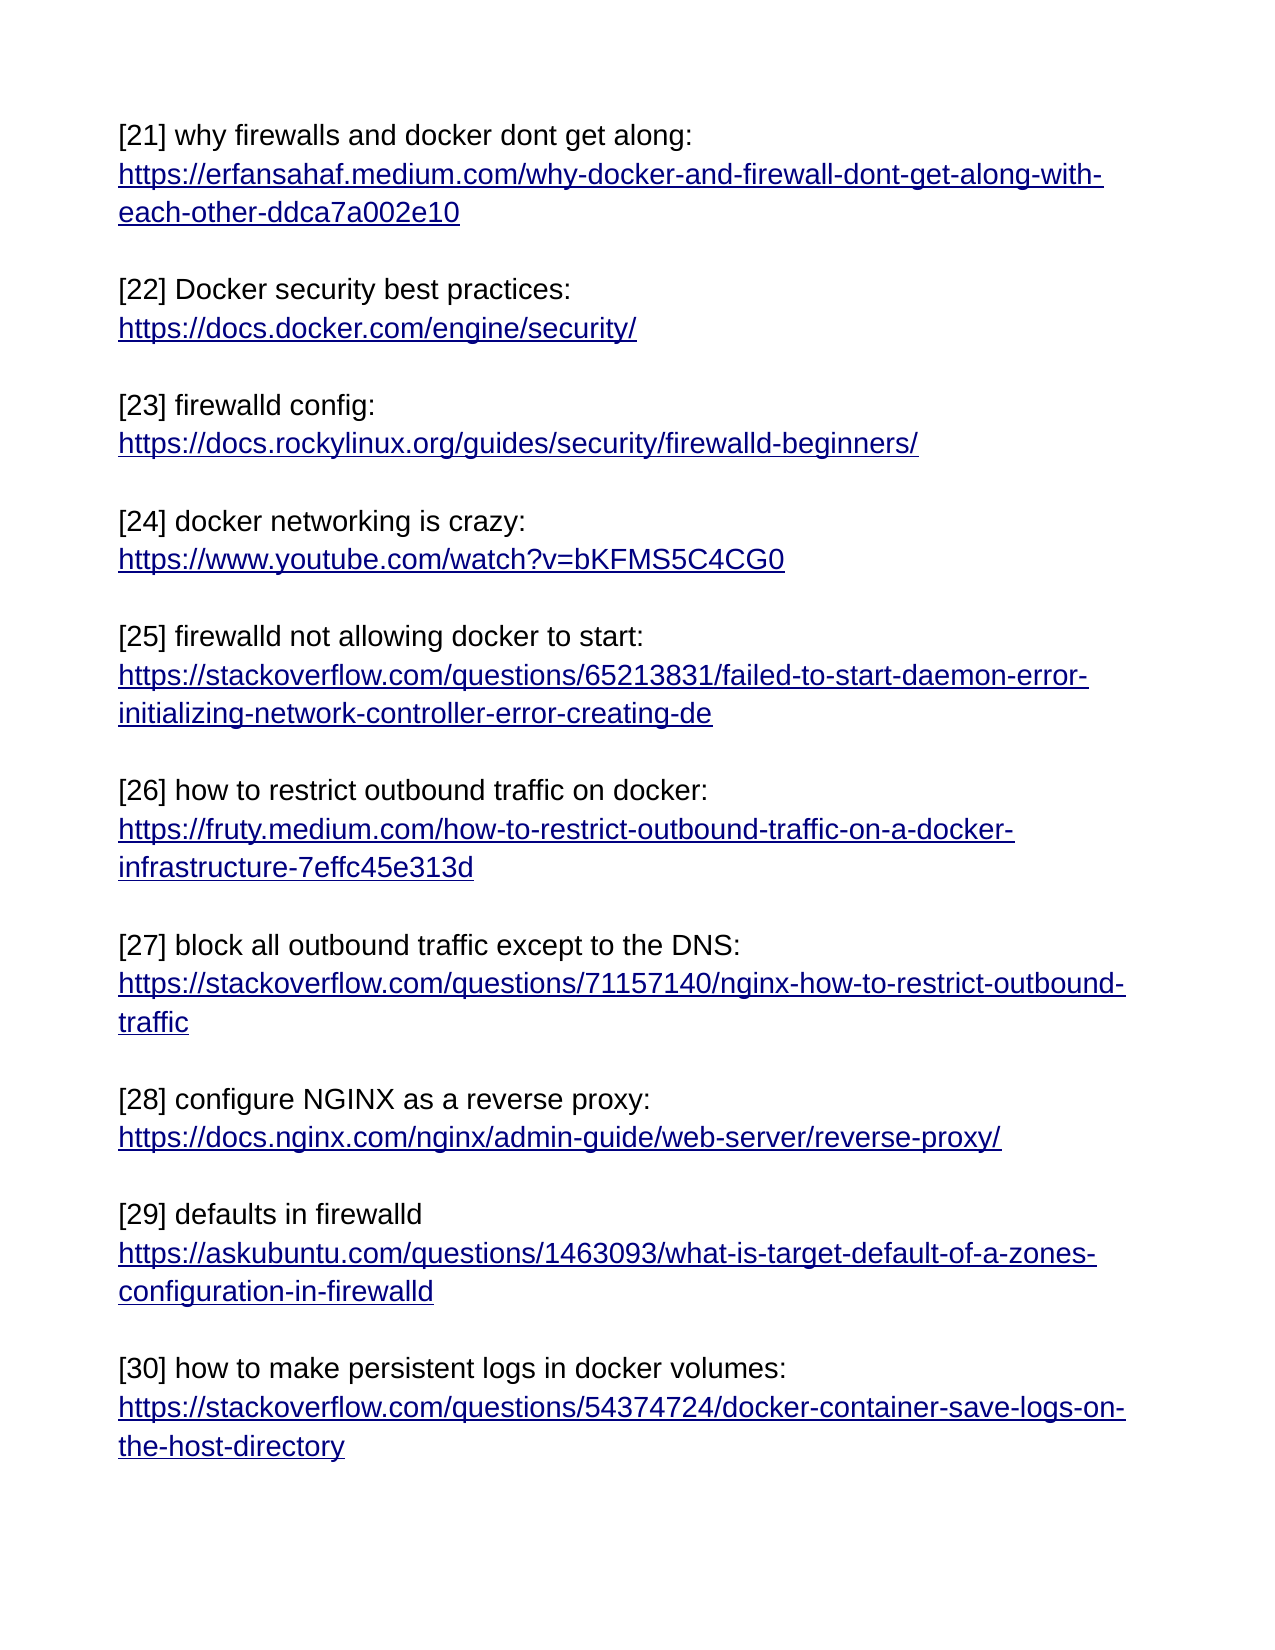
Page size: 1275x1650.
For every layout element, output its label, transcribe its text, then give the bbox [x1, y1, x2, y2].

text [27] block all outbound traffic except to the DNS: [118, 927, 1157, 961]
text https://www.youtube.com/watch?v=bKFMS5C4CG0 [118, 542, 1157, 576]
text https://fruty.medium.com/how-to-restrict-outbound-traffic-on-a-docker-infrastructure-7effc45e313d [118, 812, 1157, 884]
text [28] configure NGINX as a reverse proxy: [118, 1082, 1157, 1115]
text [22] Docker security best practices: [118, 272, 1157, 306]
text https://askubuntu.com/questions/1463093/what-is-target-default-of-a-zones-configuration-in-firewalld [118, 1236, 1157, 1308]
text https://erfansahaf.medium.com/why-docker-and-firewall-dont-get-along-with-each-other-ddca7a002e10 [118, 157, 1157, 229]
text https://docs.nginx.com/nginx/admin-guide/web-server/reverse-proxy/ [118, 1120, 1157, 1154]
text [24] docker networking is crazy: [118, 503, 1157, 537]
text https://stackoverflow.com/questions/54374724/docker-container-save-logs-on-the-host-directory [118, 1390, 1157, 1462]
text https://stackoverflow.com/questions/65213831/failed-to-start-daemon-error-initializing-network-controller-error-creating-de [118, 658, 1157, 730]
text [26] how to restrict outbound traffic on docker: [118, 773, 1157, 807]
text [21] why firewalls and docker dont get along: [118, 118, 1157, 152]
text https://docs.rockylinux.org/guides/security/firewalld-beginners/ [118, 426, 1157, 460]
text [29] defaults in firewalld [118, 1197, 1157, 1231]
text https://docs.docker.com/engine/security/ [118, 311, 1157, 344]
text https://stackoverflow.com/questions/71157140/nginx-how-to-restrict-outbound-traffic [118, 966, 1157, 1038]
text [30] how to make persistent logs in docker volumes: [118, 1351, 1157, 1385]
text [23] firewalld config: [118, 388, 1157, 421]
text [25] firewalld not allowing docker to start: [118, 619, 1157, 653]
